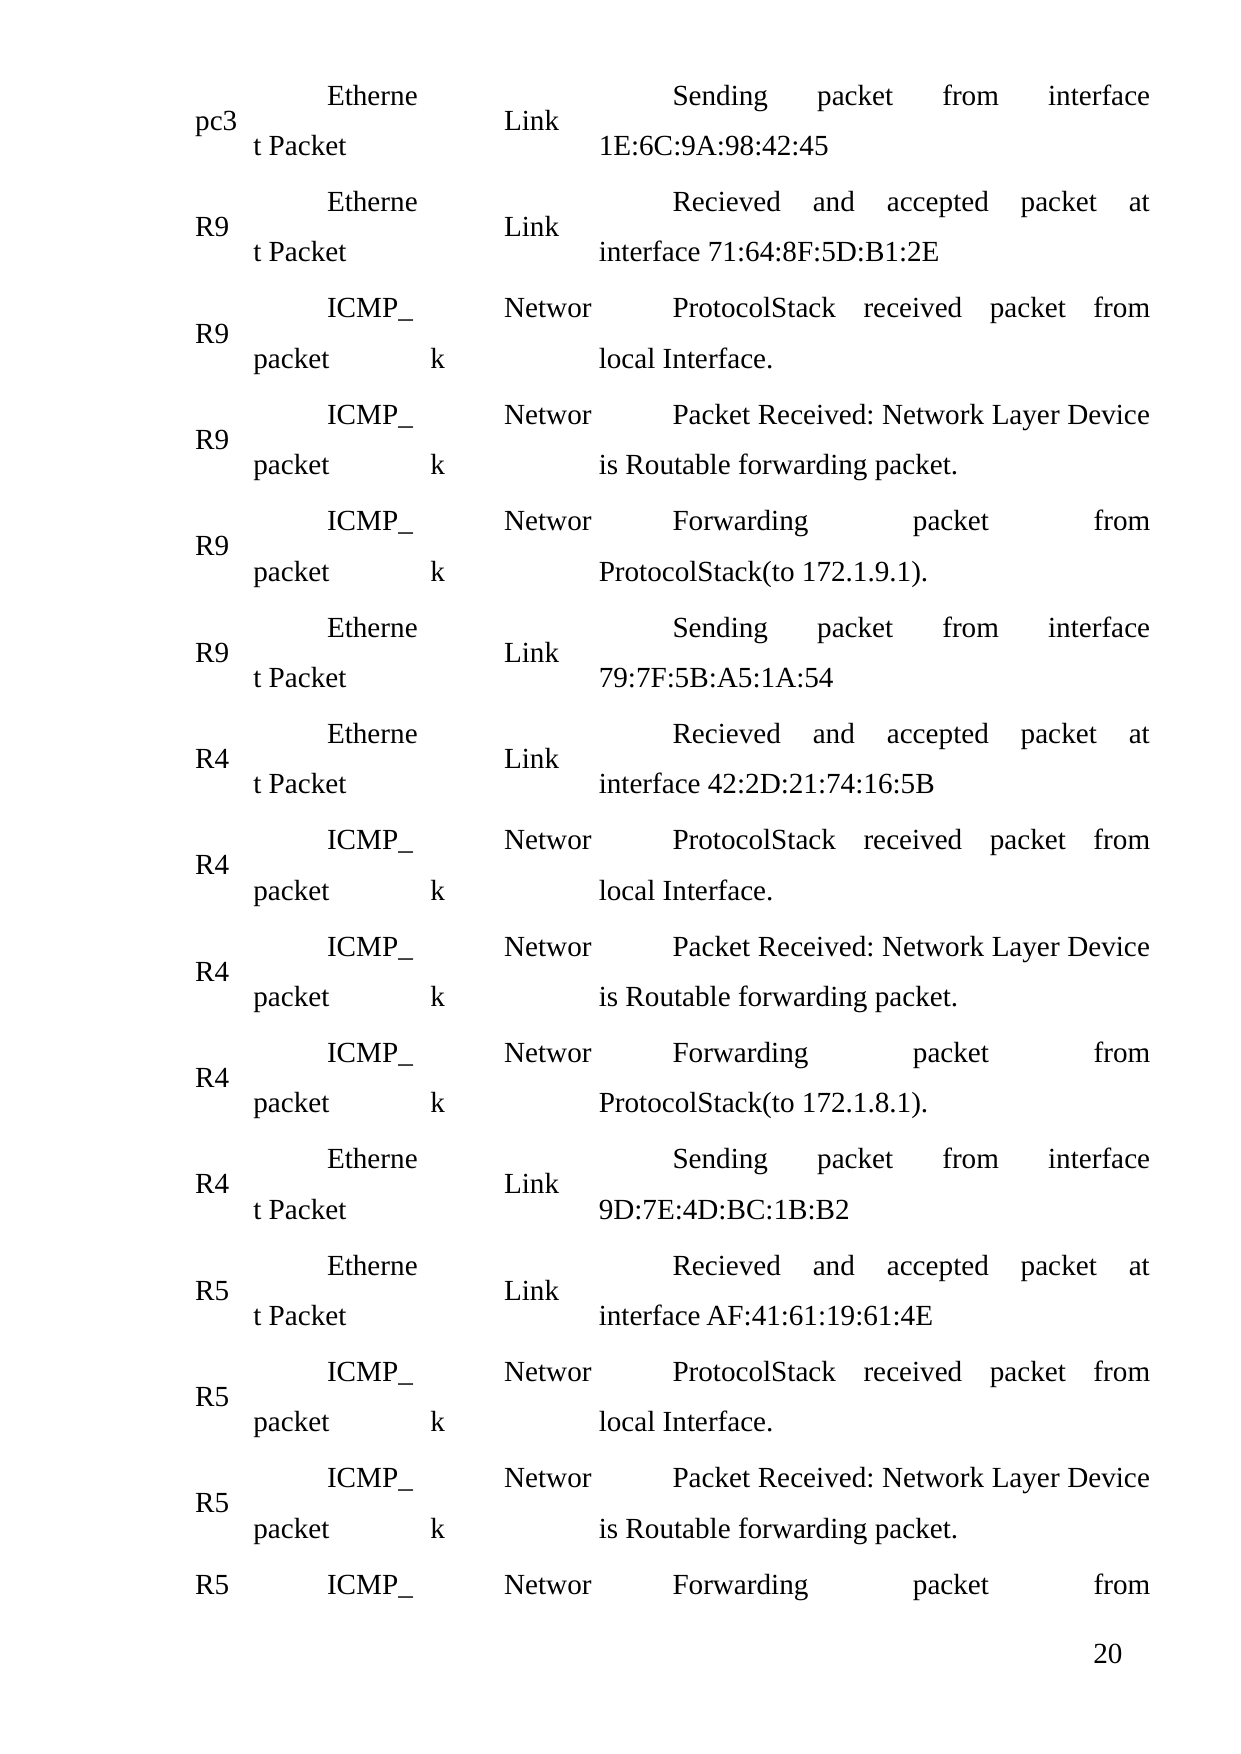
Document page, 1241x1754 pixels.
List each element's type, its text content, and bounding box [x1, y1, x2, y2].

table_cell ICMP_packet [250, 288, 427, 394]
table_cell R4 [118, 1139, 250, 1245]
table_cell Packet Received: Network Layer Device is Routable forwarding packet. [596, 394, 1153, 500]
table_cell R5 [118, 1564, 250, 1620]
table_cell R9 [118, 500, 250, 607]
table_cell ICMP_packet [250, 926, 427, 1032]
table_cell ProtocolStack received packet from local Interface. [596, 820, 1153, 926]
table_cell Link [427, 713, 596, 819]
table_cell R9 [118, 181, 250, 288]
table_cell ICMP_packet [250, 820, 427, 926]
table_cell ICMP_packet [250, 1458, 427, 1564]
table_cell Network [427, 926, 596, 1032]
table_cell Ethernet Packet [250, 1245, 427, 1351]
table_cell Ethernet Packet [250, 181, 427, 288]
table_cell R5 [118, 1351, 250, 1458]
table_cell Sending packet from interface 79:7F:5B:A5:1A:54 [596, 607, 1153, 713]
table_cell Link [427, 607, 596, 713]
table_cell Network [427, 820, 596, 926]
table_cell Network [427, 288, 596, 394]
table_cell Forwarding packet from ProtocolStack(to 172.1.8.1). [596, 1032, 1153, 1138]
table_cell ProtocolStack received packet from local Interface. [596, 288, 1153, 394]
table_cell R4 [118, 1032, 250, 1138]
table_cell Recieved and accepted packet at interface AF:41:61:19:61:4E [596, 1245, 1153, 1351]
table_cell ICMP_packet [250, 500, 427, 607]
table_cell R5 [118, 1245, 250, 1351]
table_cell Ethernet Packet [250, 1139, 427, 1245]
table_cell Ethernet Packet [250, 713, 427, 819]
table_cell ICMP_packet [250, 1351, 427, 1458]
table_cell Sending packet from interface 1E:6C:9A:98:42:45 [596, 75, 1153, 181]
table_cell R9 [118, 394, 250, 500]
table_cell Link [427, 75, 596, 181]
table_cell ProtocolStack received packet from local Interface. [596, 1351, 1153, 1458]
table_cell Ethernet Packet [250, 607, 427, 713]
table_cell Link [427, 1245, 596, 1351]
table_cell Network [427, 1032, 596, 1138]
table_cell Networ [427, 1564, 596, 1620]
table_cell ICMP_packet [250, 1032, 427, 1138]
table_cell Packet Received: Network Layer Device is Routable forwarding packet. [596, 926, 1153, 1032]
table_cell ICMP_ [250, 1564, 427, 1620]
table_cell Network [427, 1351, 596, 1458]
table_cell Network [427, 500, 596, 607]
table_cell R9 [118, 288, 250, 394]
table_cell Forwarding packet from [596, 1564, 1153, 1620]
table_cell R4 [118, 926, 250, 1032]
table_cell Forwarding packet from ProtocolStack(to 172.1.9.1). [596, 500, 1153, 607]
table_cell pc3 [118, 75, 250, 181]
table_cell Link [427, 1139, 596, 1245]
table_cell Sending packet from interface 9D:7E:4D:BC:1B:B2 [596, 1139, 1153, 1245]
table_cell ICMP_packet [250, 394, 427, 500]
table_cell Network [427, 1458, 596, 1564]
table_cell R4 [118, 713, 250, 819]
table_cell R5 [118, 1458, 250, 1564]
table_cell Link [427, 181, 596, 288]
table_cell R9 [118, 607, 250, 713]
table_cell Network [427, 394, 596, 500]
table_cell Packet Received: Network Layer Device is Routable forwarding packet. [596, 1458, 1153, 1564]
table_cell Recieved and accepted packet at interface 42:2D:21:74:16:5B [596, 713, 1153, 819]
table_cell Ethernet Packet [250, 75, 427, 181]
table_cell Recieved and accepted packet at interface 71:64:8F:5D:B1:2E [596, 181, 1153, 288]
table_cell R4 [118, 820, 250, 926]
